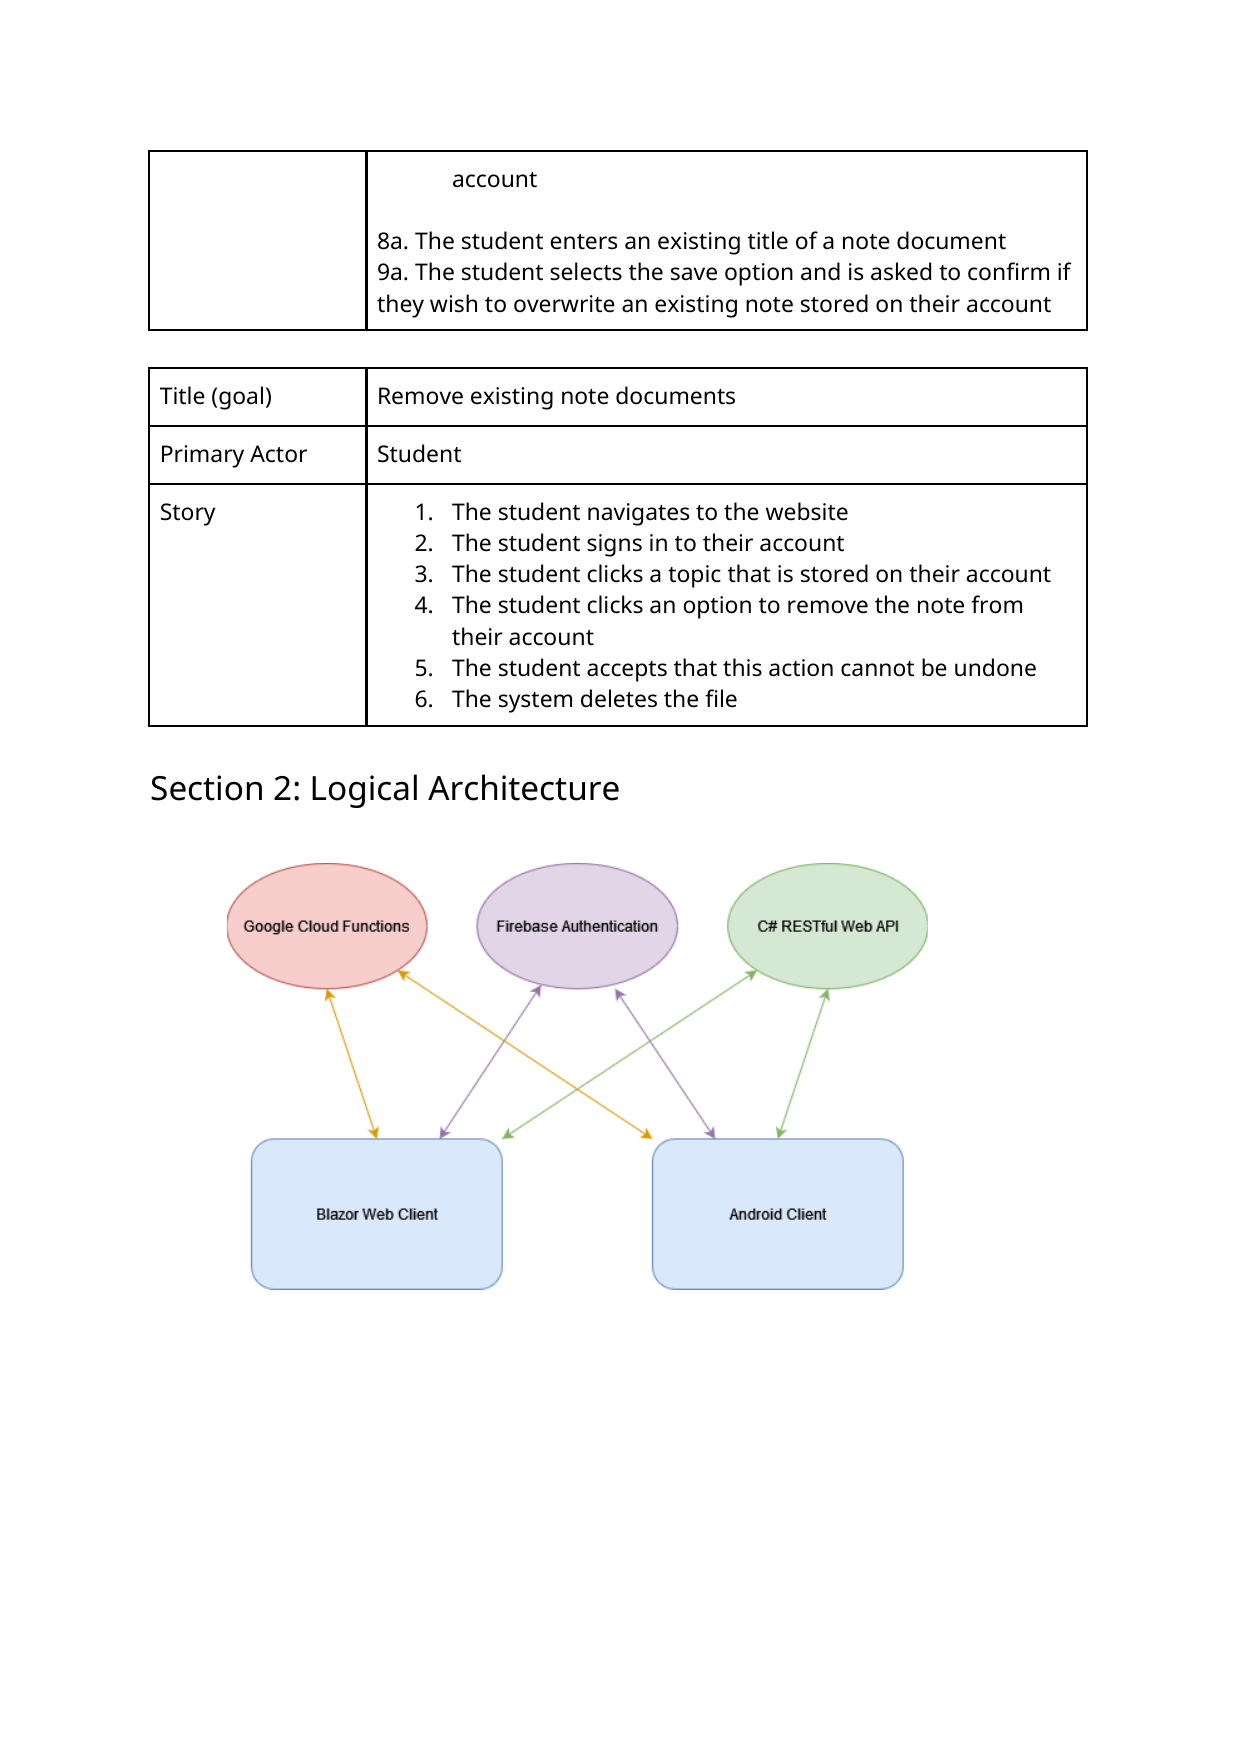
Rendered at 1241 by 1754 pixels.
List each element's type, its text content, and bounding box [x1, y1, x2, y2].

table_header Remove existing note documents [368, 369, 1086, 425]
table_header Title (goal) [150, 369, 365, 425]
table_cell Student [368, 427, 1086, 483]
table_cell The student navigates to the website The student signs in to their account The student clicks a topic that is stored on their account The student clicks an option to remove the note from their account The student accepts that this action cannot be undone The system deletes the file [368, 485, 1086, 725]
picture [226, 863, 928, 1290]
subtitle Section 2: Logical Architecture [150, 764, 1090, 810]
table_cell The student navigates to the website The student signs in to their account The student selects a topic The student attempts a quiz on the selected topic Upon completion the user selects an option to review incorrect answers The student enters an updated answer The student completes the review The student enters a new unique name for the notes with these new changes The student selects an option to save the notes to their account 8a. The student enters an existing title of a note document 9a. The student selects the save option and is asked to confirm if they wish to overwrite an existing note stored on their account [368, 152, 1086, 329]
table_cell Primary Actor [150, 427, 365, 483]
table_cell Story [150, 485, 365, 725]
table_cell [150, 152, 365, 329]
